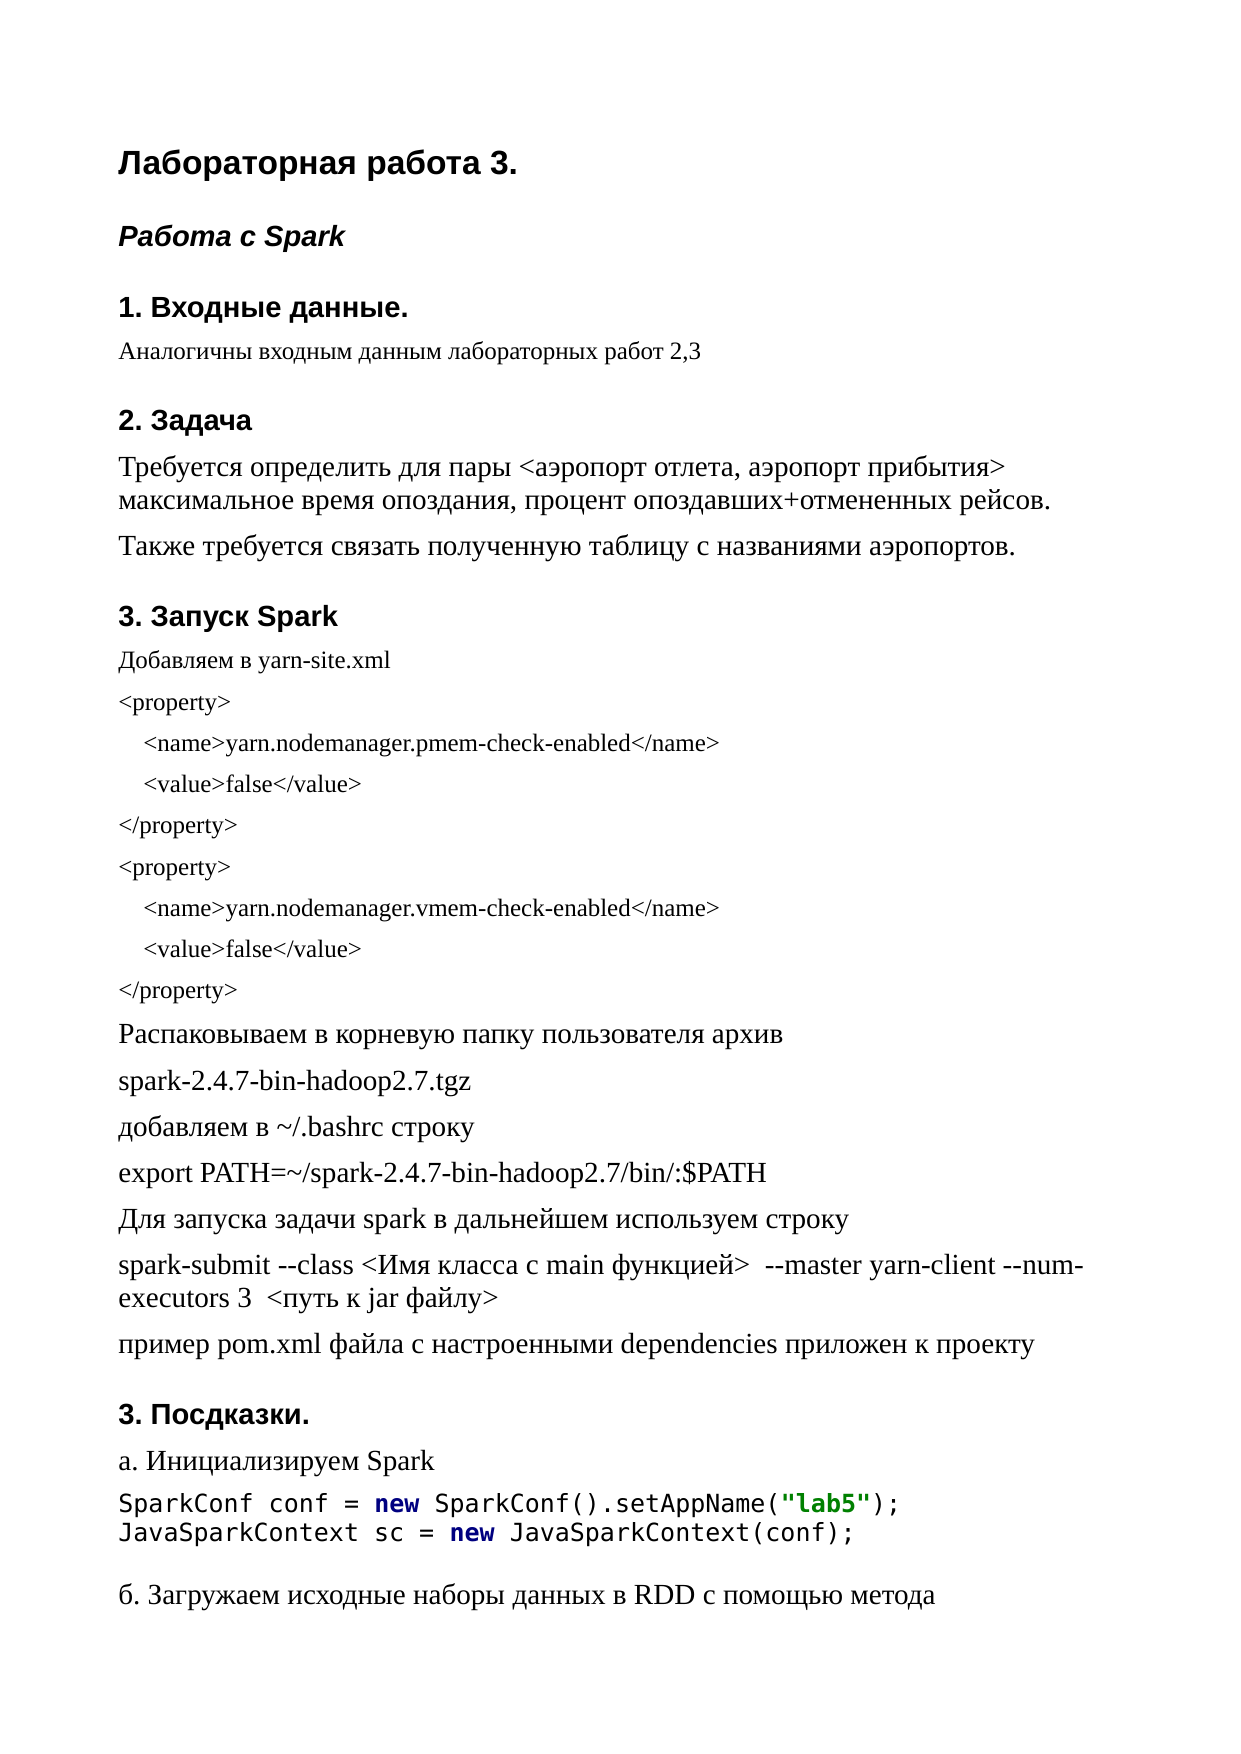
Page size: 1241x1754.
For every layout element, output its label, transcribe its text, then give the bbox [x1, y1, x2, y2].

text Распаковываем в корневую папку пользователя архив [118, 1017, 1122, 1050]
subtitle 1. Входные данные. [118, 290, 1122, 324]
subtitle 3. Посдказки. [118, 1397, 1122, 1431]
text <property> [118, 687, 1122, 715]
text а. Инициализируем Spark [118, 1443, 1122, 1477]
text </property> [118, 975, 1122, 1004]
text б. Загружаем исходные наборы данных в RDD с помощью метода [118, 1577, 1122, 1611]
text <value>false</value> [118, 934, 1122, 963]
text добавляем в ~/.bashrc строку [118, 1109, 1122, 1142]
text spark-submit --class <Имя класса с main функцией> --master yarn-client --num-executors 3 <путь к jar файлу> [118, 1247, 1122, 1314]
text <name>yarn.nodemanager.pmem-check-enabled</name> [118, 728, 1122, 757]
text <name>yarn.nodemanager.vmem-check-enabled</name> [118, 893, 1122, 922]
text SparkConf conf = new SparkConf().setAppName("lab5"); [118, 1489, 1122, 1519]
text Добавляем в yarn-site.xml [118, 645, 1122, 674]
text <value>false</value> [118, 769, 1122, 798]
text <property> [118, 852, 1122, 880]
text Для запуска задачи spark в дальнейшем используем строку [118, 1201, 1122, 1234]
text spark-2.4.7-bin-hadoop2.7.tgz [118, 1063, 1122, 1096]
subtitle 3. Запуск Spark [118, 599, 1122, 633]
subtitle Работа с Spark [118, 219, 1122, 253]
text JavaSparkContext sc = new JavaSparkContext(conf); [118, 1519, 1122, 1548]
text Требуется определить для пары <аэропорт отлета, аэропорт прибытия> максимальное время опоздания, процент опоздавших+отмененных рейсов. [118, 449, 1122, 516]
subtitle Лабораторная работа 3. [118, 143, 1122, 182]
text Также требуется связать полученную таблицу с названиями аэропортов. [118, 528, 1122, 562]
text пример pom.xml файла с настроенными dependencies приложен к проекту [118, 1326, 1122, 1360]
subtitle 2. Задача [118, 403, 1122, 436]
text </property> [118, 810, 1122, 839]
text export PATH=~/spark-2.4.7-bin-hadoop2.7/bin/:$PATH [118, 1155, 1122, 1188]
text Аналогичны входным данным лабораторных работ 2,3 [118, 336, 1122, 365]
